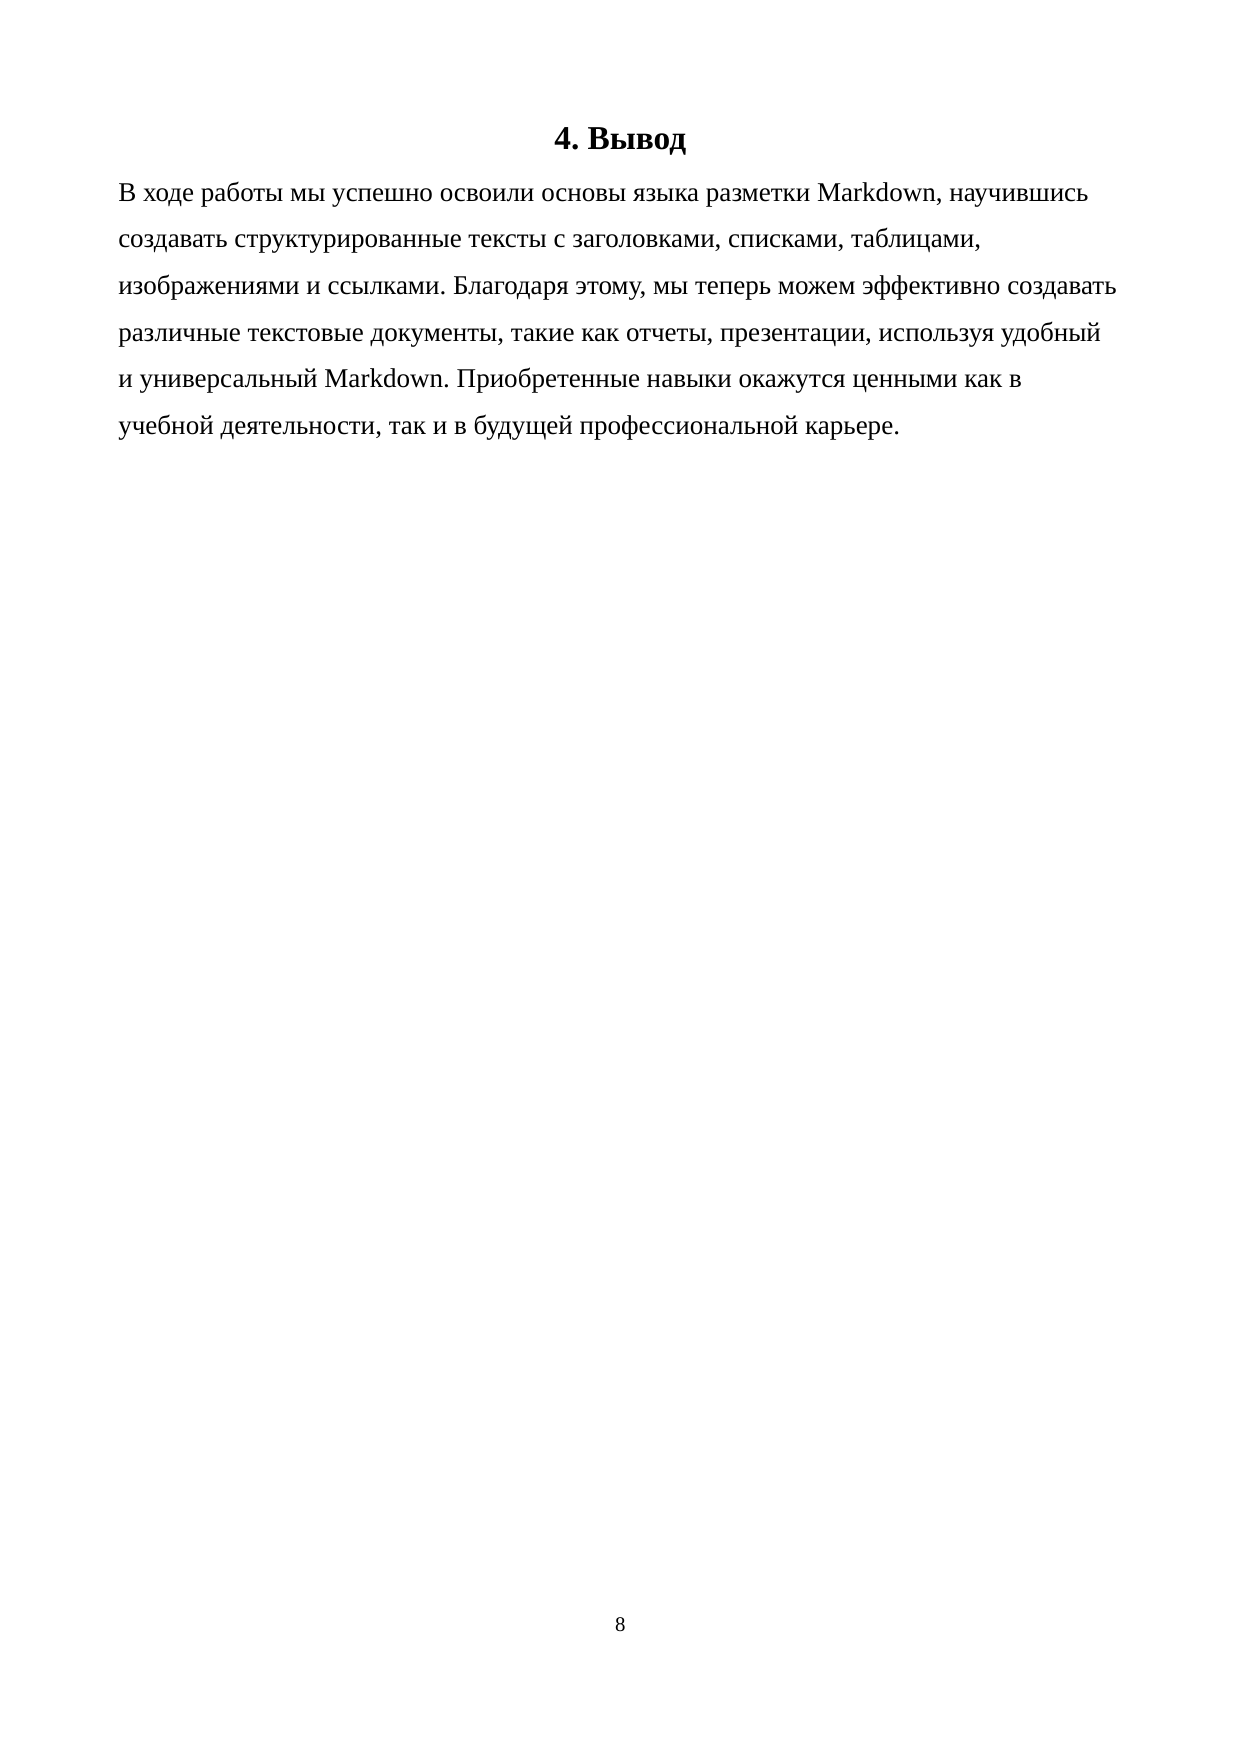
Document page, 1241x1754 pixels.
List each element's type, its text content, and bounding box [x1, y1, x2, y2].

text В ходе работы мы успешно освоили основы языка разметки Markdown, научившись создавать структурированные тексты с заголовками, списками, таблицами, изображениями и ссылками. Благодаря этому, мы теперь можем эффективно создавать различные текстовые документы, такие как отчеты, презентации, используя удобный и универсальный Markdown. Приобретенные навыки окажутся ценными как в учебной деятельности, так и в будущей профессиональной карьере. [118, 176, 1122, 440]
text 4. Вывод [118, 118, 1122, 156]
